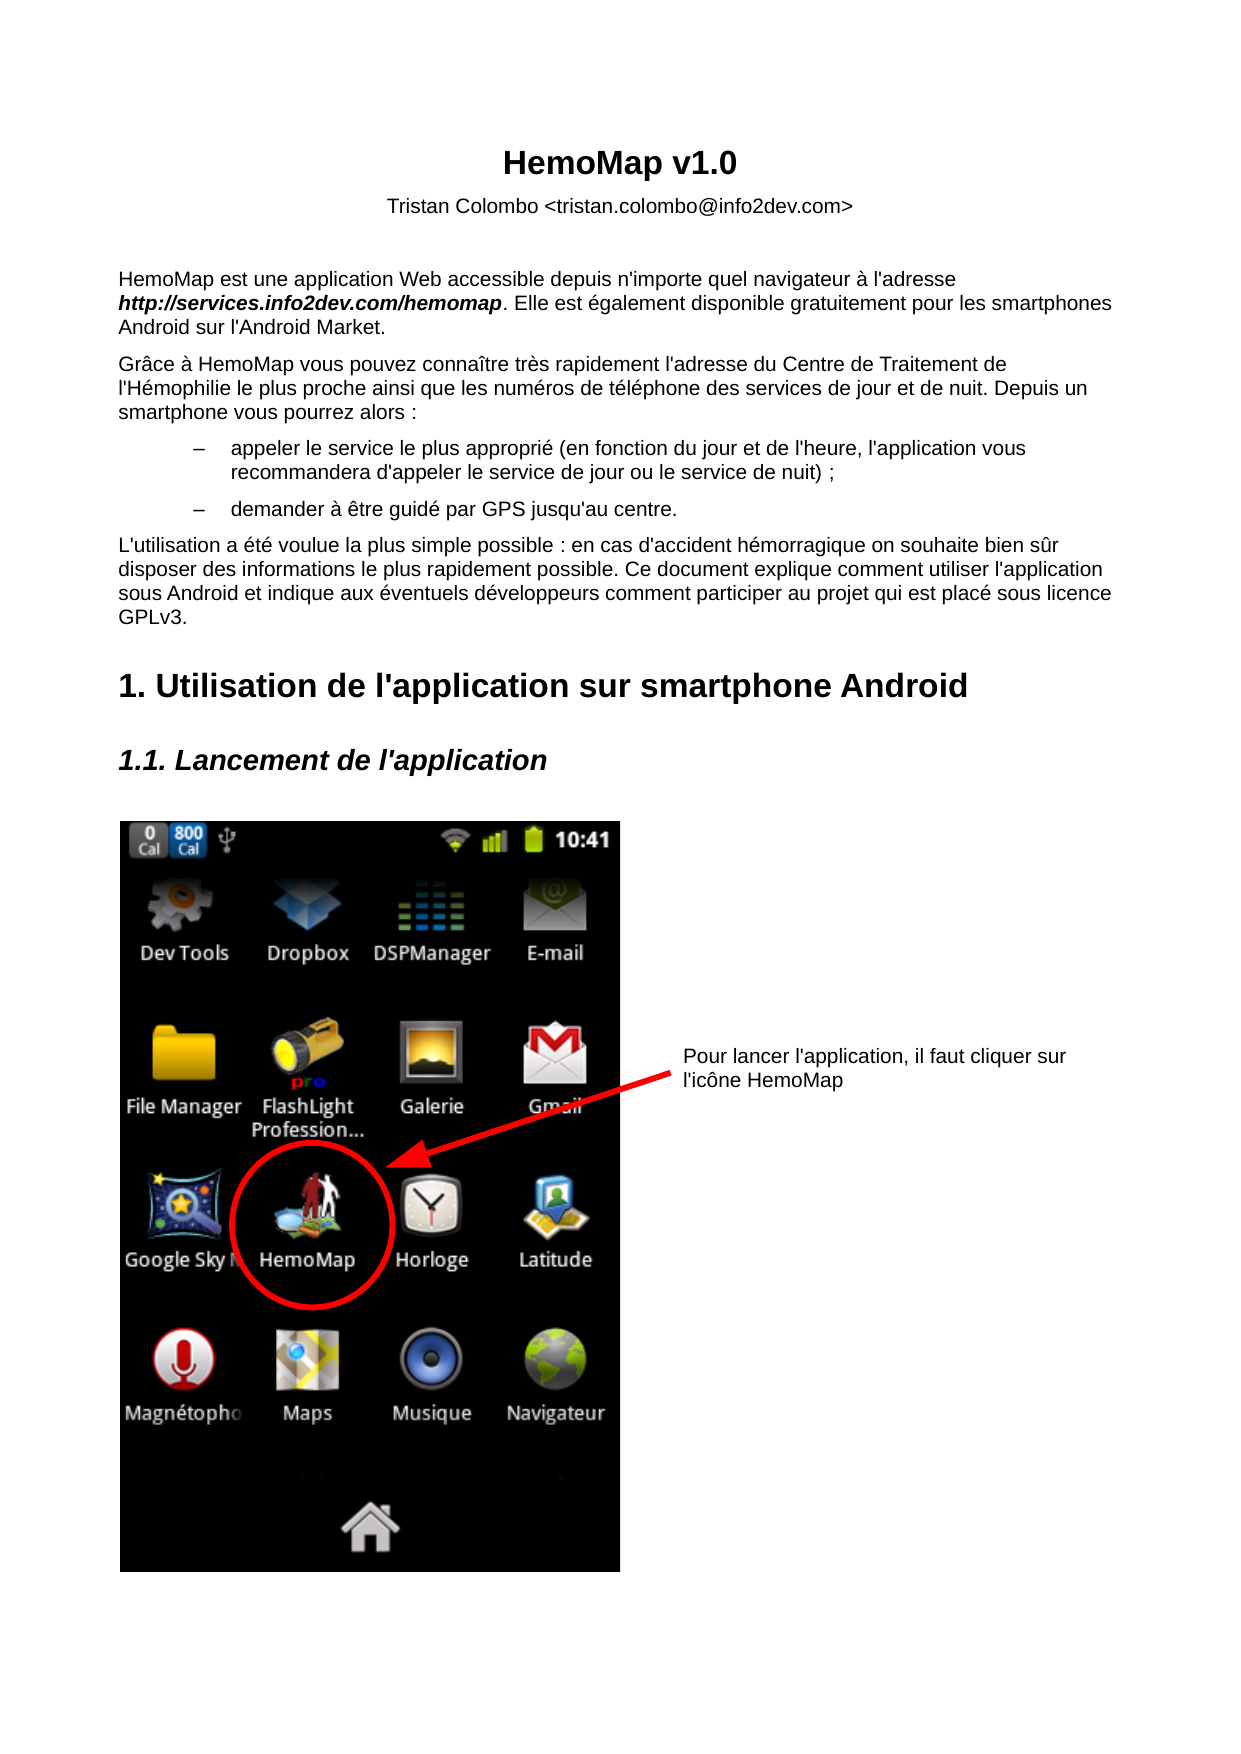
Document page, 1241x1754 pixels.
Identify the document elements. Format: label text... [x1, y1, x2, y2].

list demander à être guidé par GPS jusqu'au centre. [193, 496, 1122, 521]
list appeler le service le plus approprié (en fonction du jour et de l'heure, l'application vous recommandera d'appeler le service de jour ou le service de nuit) ; [193, 436, 1122, 484]
text Grâce à HemoMap vous pouvez connaître très rapidement l'adresse du Centre de Traitement de l'Hémophilie le plus proche ainsi que les numéros de téléphone des services de jour et de nuit. Depuis un smartphone vous pourrez alors : [118, 352, 1122, 423]
text HemoMap est une application Web accessible depuis n'importe quel navigateur à l'adresse http://services.info2dev.com/hemomap. Elle est également disponible gratuitement pour les smartphones Android sur l'Android Market. [118, 267, 1122, 339]
subtitle HemoMap v1.0 [118, 143, 1122, 182]
text Tristan Colombo <tristan.colombo@info2dev.com> [118, 194, 1122, 218]
subtitle 1.1. Lancement de l'application [118, 742, 1122, 776]
text L'utilisation a été voulue la plus simple possible : en cas d'accident hémorragique on souhaite bien sûr disposer des informations le plus rapidement possible. Ce document explique comment utiliser l'application sous Android et indique aux éventuels développeurs comment participer au projet qui est placé sous licence GPLv3. [118, 533, 1122, 629]
picture [120, 821, 621, 1572]
subtitle 1. Utilisation de l'application sur smartphone Android [118, 666, 1122, 705]
